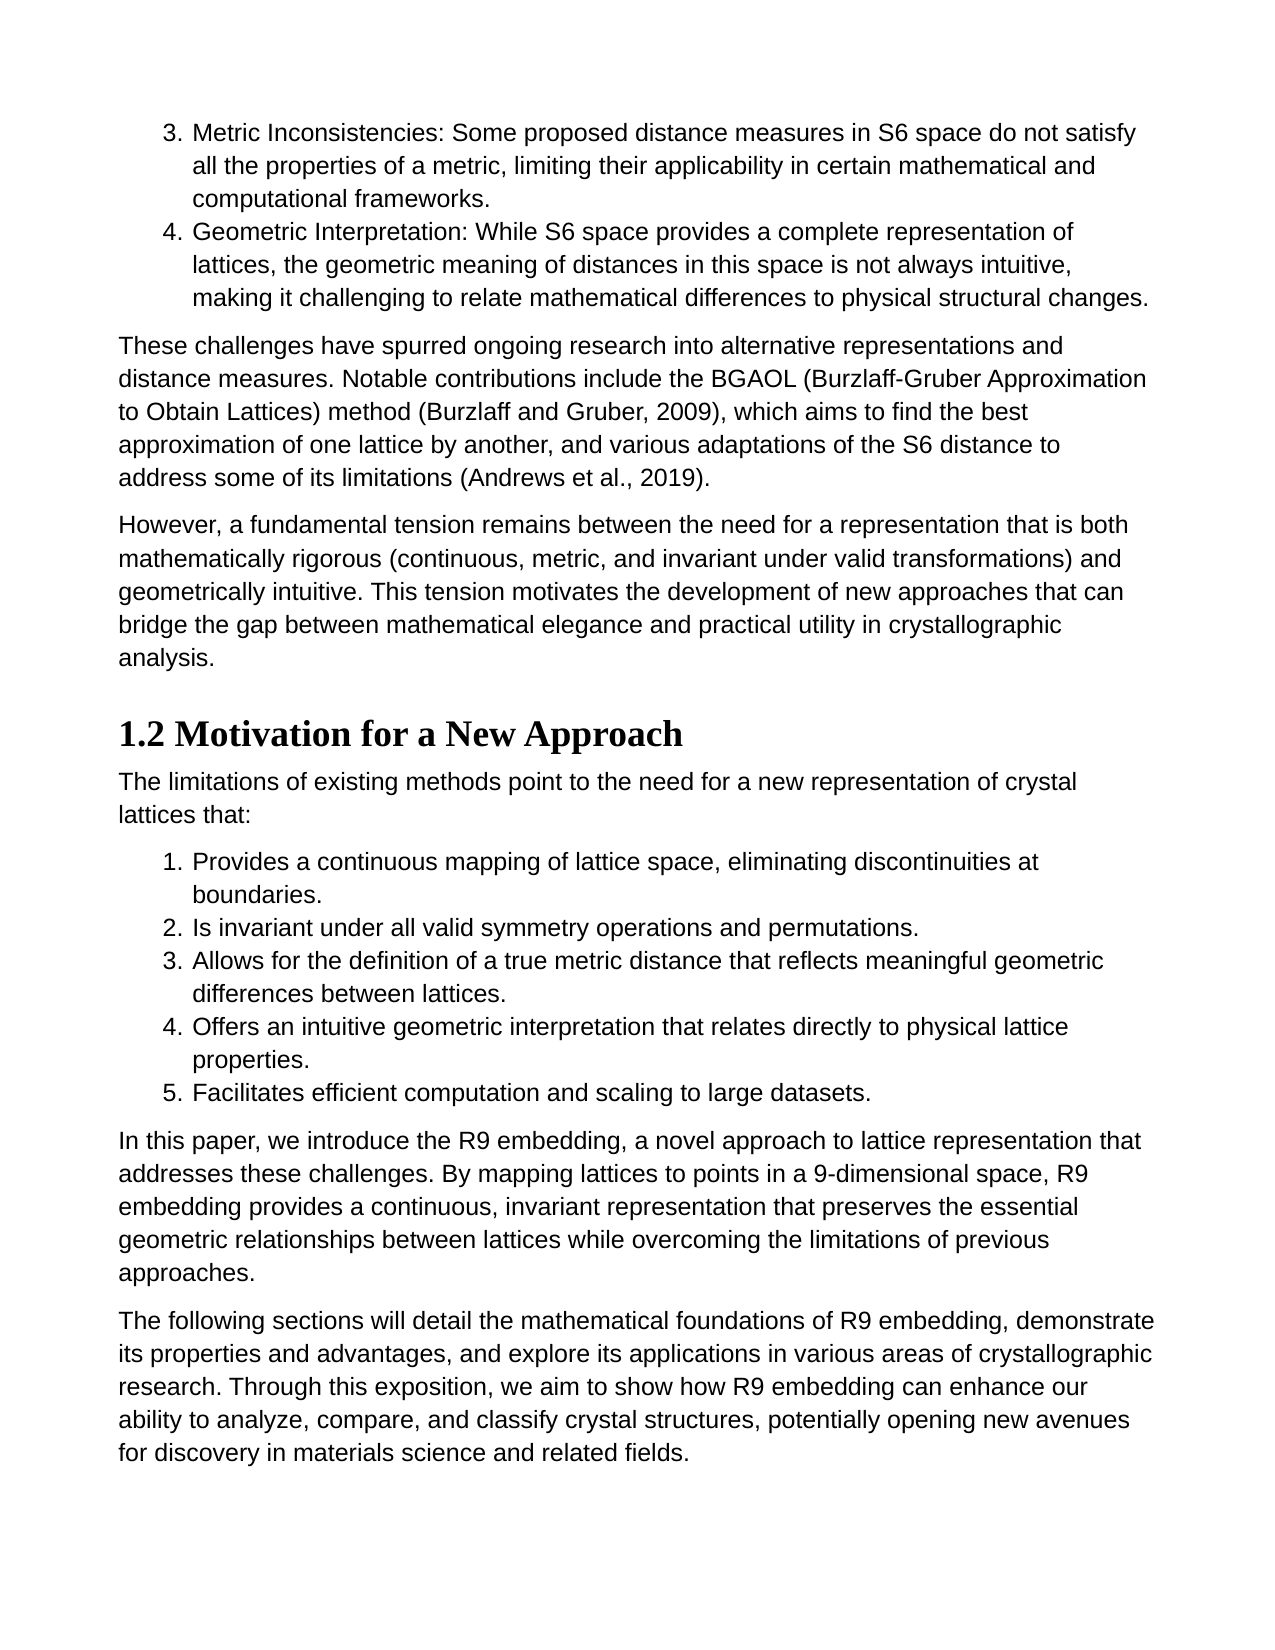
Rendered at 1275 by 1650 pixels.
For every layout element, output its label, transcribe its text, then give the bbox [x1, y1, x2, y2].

text However, a fundamental tension remains between the need for a representation that is both mathematically rigorous (continuous, metric, and invariant under valid transformations) and geometrically intuitive. This tension motivates the development of new approaches that can bridge the gap between mathematical elegance and practical utility in crystallographic analysis. [118, 511, 1157, 671]
list Geometric Interpretation: While S6 space provides a complete representation of lattices, the geometric meaning of distances in this space is not always intuitive, making it challenging to relate mathematical differences to physical structural changes. [162, 217, 1157, 312]
text In this paper, we introduce the R9 embedding, a novel approach to lattice representation that addresses these challenges. By mapping lattices to points in a 9-dimensional space, R9 embedding provides a continuous, invariant representation that preserves the essential geometric relationships between lattices while overcoming the limitations of previous approaches. [118, 1126, 1157, 1287]
list Metric Inconsistencies: Some proposed distance measures in S6 space do not satisfy all the properties of a metric, limiting their applicability in certain mathematical and computational frameworks. [162, 118, 1157, 213]
list Allows for the definition of a true metric distance that reflects meaningful geometric differences between lattices. [162, 946, 1157, 1008]
list Is invariant under all valid symmetry operations and permutations. [162, 913, 1157, 942]
text The limitations of existing methods point to the need for a new representation of crystal lattices that: [118, 767, 1157, 828]
list Facilitates efficient computation and scaling to large datasets. [162, 1078, 1157, 1107]
subtitle 1.2 Motivation for a New Approach [118, 711, 1157, 754]
list Provides a continuous mapping of lattice space, eliminating discontinuities at boundaries. [162, 847, 1157, 909]
list Offers an intuitive geometric interpretation that relates directly to physical lattice properties. [162, 1012, 1157, 1074]
text These challenges have spurred ongoing research into alternative representations and distance measures. Notable contributions include the BGAOL (Burzlaff-Gruber Approximation to Obtain Lattices) method (Burzlaff and Gruber, 2009), which aims to find the best approximation of one lattice by another, and various adaptations of the S6 distance to address some of its limitations (Andrews et al., 2019). [118, 331, 1157, 492]
text The following sections will detail the mathematical foundations of R9 embedding, demonstrate its properties and advantages, and explore its applications in various areas of crystallographic research. Through this exposition, we aim to show how R9 embedding can enhance our ability to analyze, compare, and classify crystal structures, potentially opening new avenues for discovery in materials science and related fields. [118, 1306, 1157, 1467]
